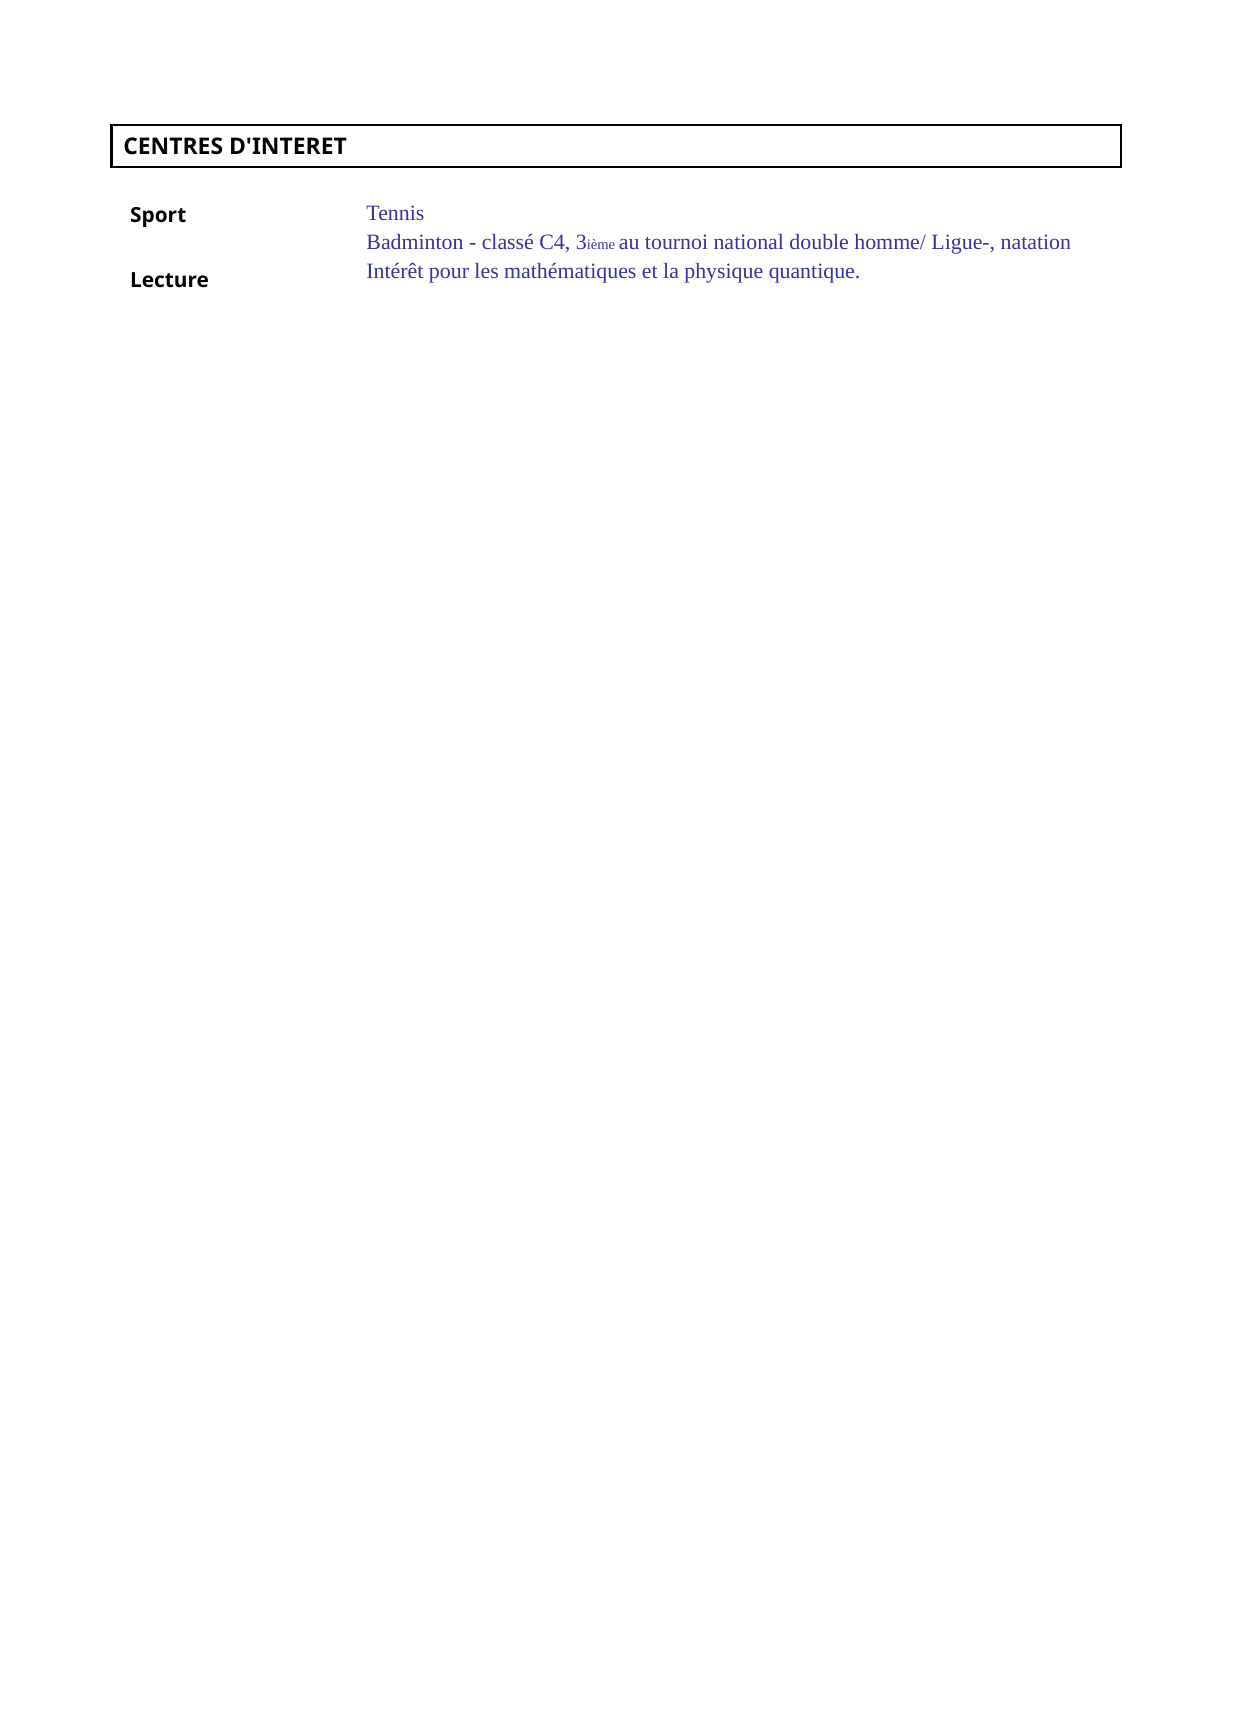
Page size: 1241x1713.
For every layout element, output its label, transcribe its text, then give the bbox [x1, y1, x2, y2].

table_header Tennis Badminton - classé C4, 3ième au tournoi national double homme/ Ligue-, natation Intérêt pour les mathématiques et la physique quantique. [354, 200, 1122, 294]
table_header Sport Lecture [118, 200, 354, 294]
table_header CENTRES D'INTERET [113, 126, 1120, 166]
